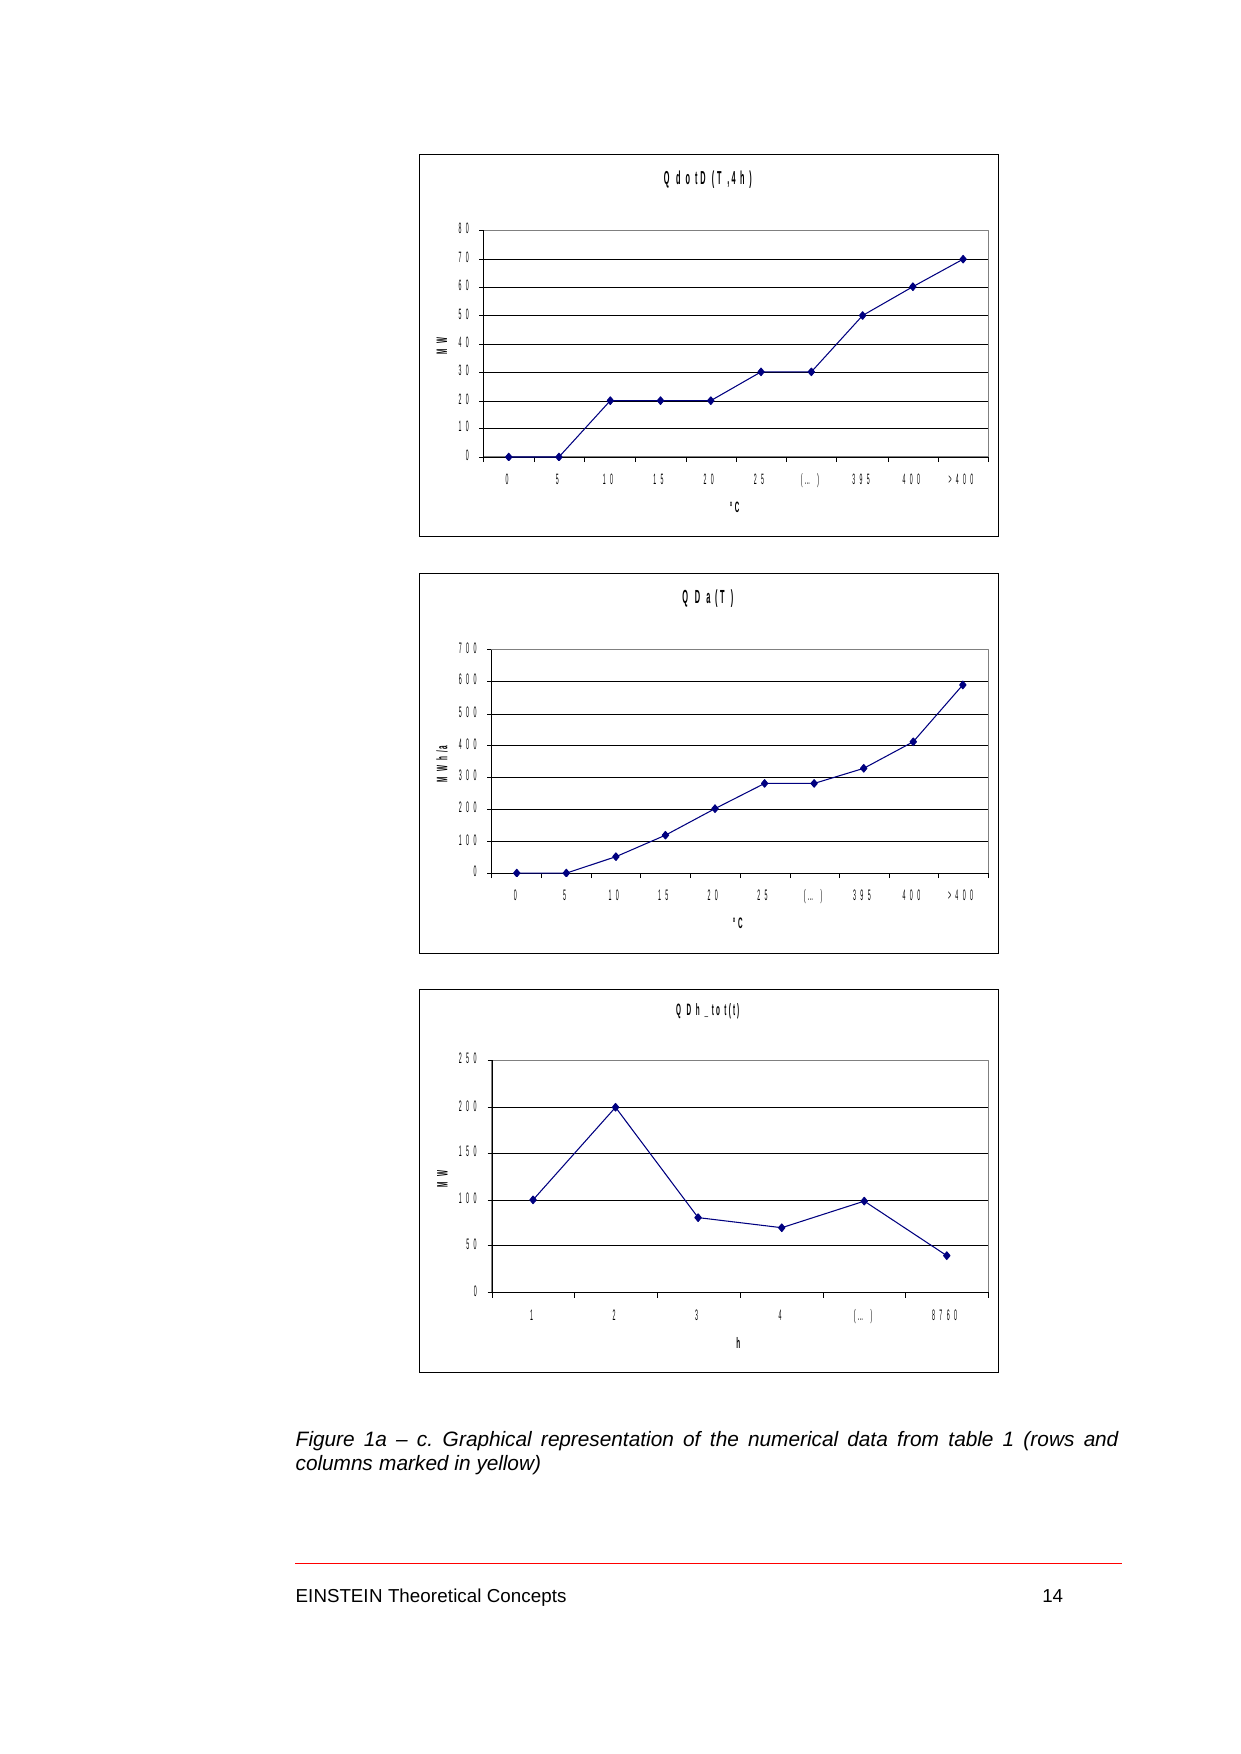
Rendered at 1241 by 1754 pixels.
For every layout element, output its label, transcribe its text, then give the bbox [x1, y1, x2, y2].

text Figure 1a – c. Graphical representation of the numerical data from table 1 (rows and columns marked in yellow) [295, 1427, 1122, 1475]
